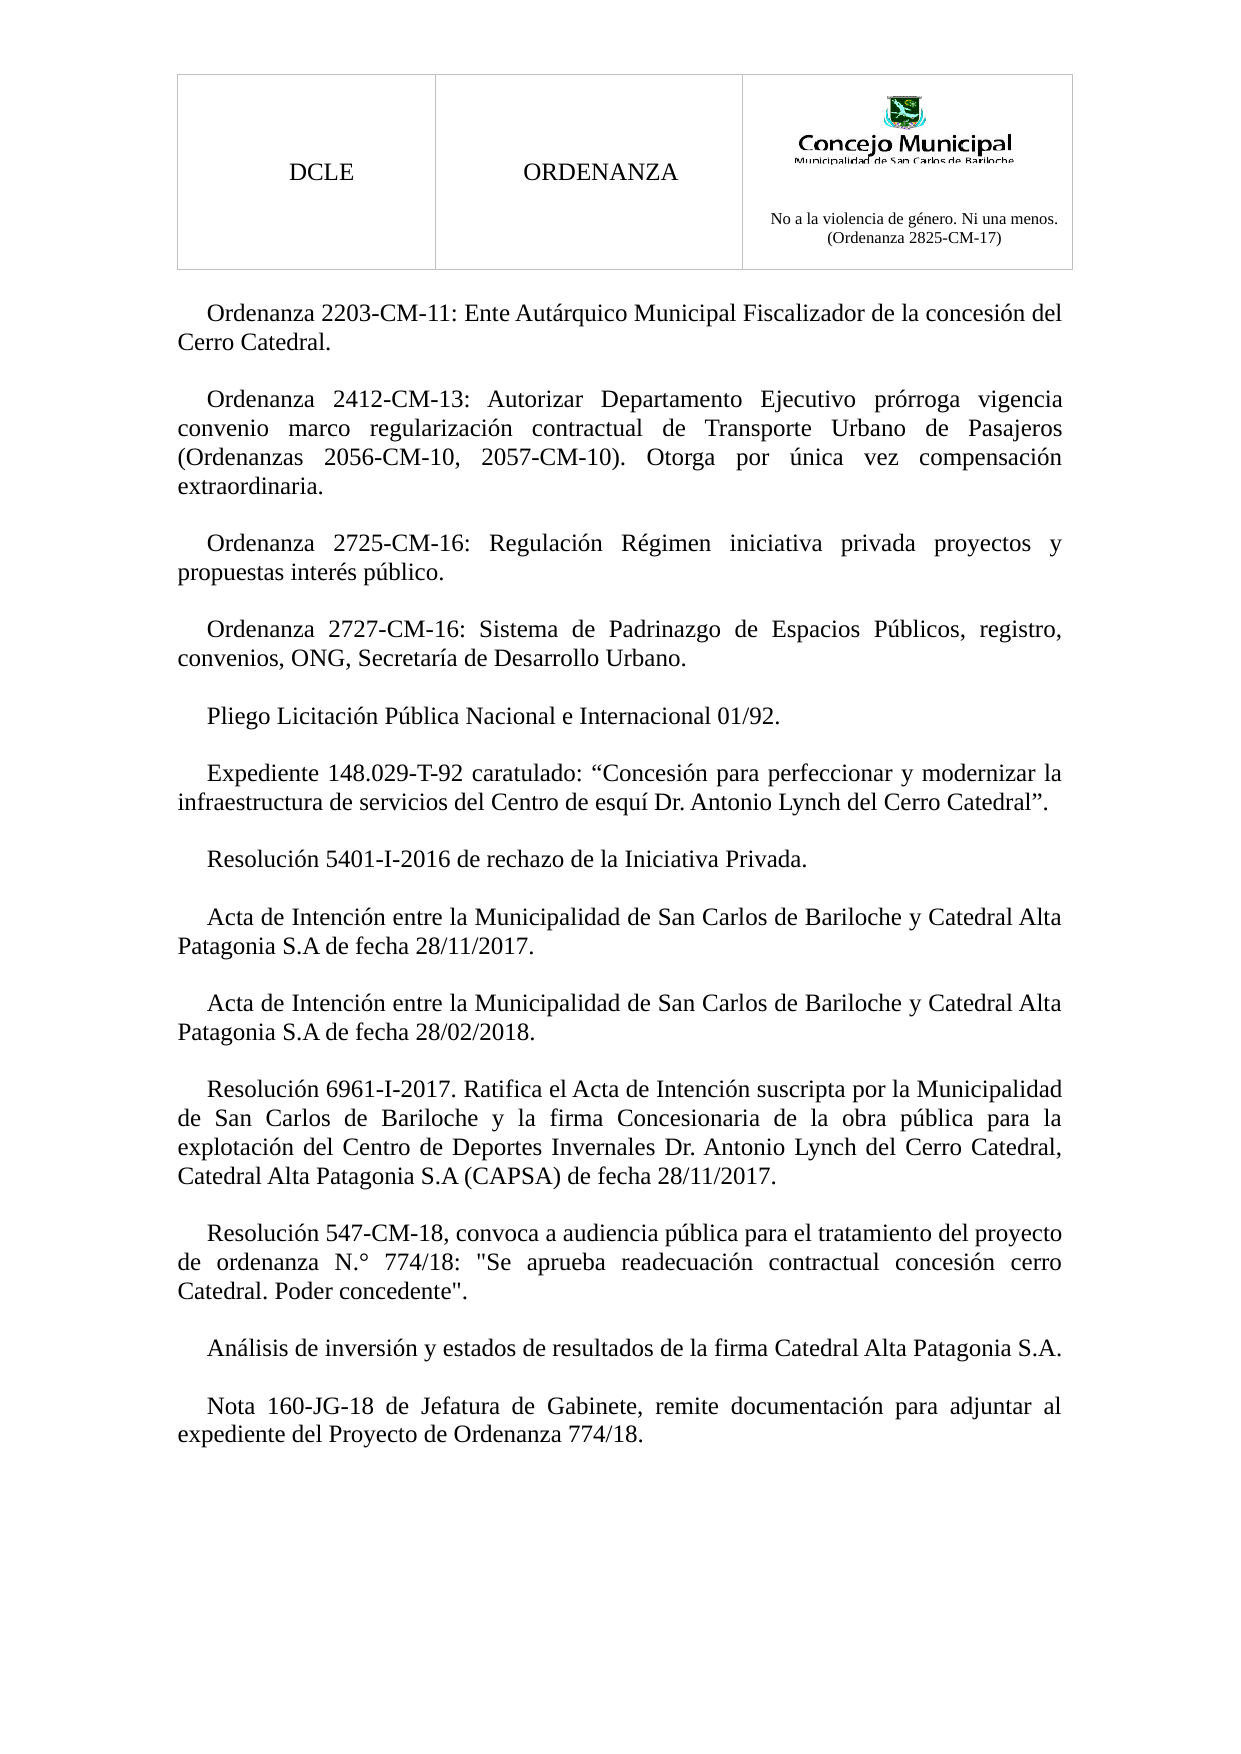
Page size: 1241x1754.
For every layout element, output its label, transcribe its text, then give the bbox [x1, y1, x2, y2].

list Resolución 6961-I-2017. Ratifica el Acta de Intención suscripta por la Municipalidad de San Carlos de Bariloche y la firma Concesionaria de la obra pública para la explotación del Centro de Deportes Invernales Dr. Antonio Lynch del Cerro Catedral, Catedral Alta Patagonia S.A (CAPSA) de fecha 28/11/2017. [177, 1074, 1063, 1189]
list Pliego Licitación Pública Nacional e Internacional 01/92. [177, 701, 1063, 729]
list Acta de Intención entre la Municipalidad de San Carlos de Bariloche y Catedral Alta Patagonia S.A de fecha 28/11/2017. [177, 902, 1063, 959]
list Resolución 5401-I-2016 de rechazo de la Iniciativa Privada. [177, 844, 1063, 873]
list Resolución 547-CM-18, convoca a audiencia pública para el tratamiento del proyecto de ordenanza N.° 774/18: "Se aprueba readecuación contractual concesión cerro Catedral. Poder concedente". [177, 1218, 1063, 1304]
list Análisis de inversión y estados de resultados de la firma Catedral Alta Patagonia S.A. [177, 1333, 1063, 1362]
list Ordenanza 2412-CM-13: Autorizar Departamento Ejecutivo prórroga vigencia convenio marco regularización contractual de Transporte Urbano de Pasajeros (Ordenanzas 2056-CM-10, 2057-CM-10). Otorga por única vez compensación extraordinaria. [177, 384, 1063, 499]
list Nota 160-JG-18 de Jefatura de Gabinete, remite documentación para adjuntar al expediente del Proyecto de Ordenanza 774/18. [177, 1391, 1063, 1448]
list Ordenanza 2203-CM-11: Ente Autárquico Municipal Fiscalizador de la concesión del Cerro Catedral. [177, 298, 1063, 356]
list Ordenanza 2727-CM-16: Sistema de Padrinazgo de Espacios Públicos, registro, convenios, ONG, Secretaría de Desarrollo Urbano. [177, 614, 1063, 672]
list Expediente 148.029-T-92 caratulado: “Concesión para perfeccionar y modernizar la infraestructura de servicios del Centro de esquí Dr. Antonio Lynch del Cerro Catedral”. [177, 758, 1063, 816]
list Acta de Intención entre la Municipalidad de San Carlos de Bariloche y Catedral Alta Patagonia S.A de fecha 28/02/2018. [177, 988, 1063, 1046]
list Ordenanza 2725-CM-16: Regulación Régimen iniciativa privada proyectos y propuestas interés público. [177, 528, 1063, 586]
